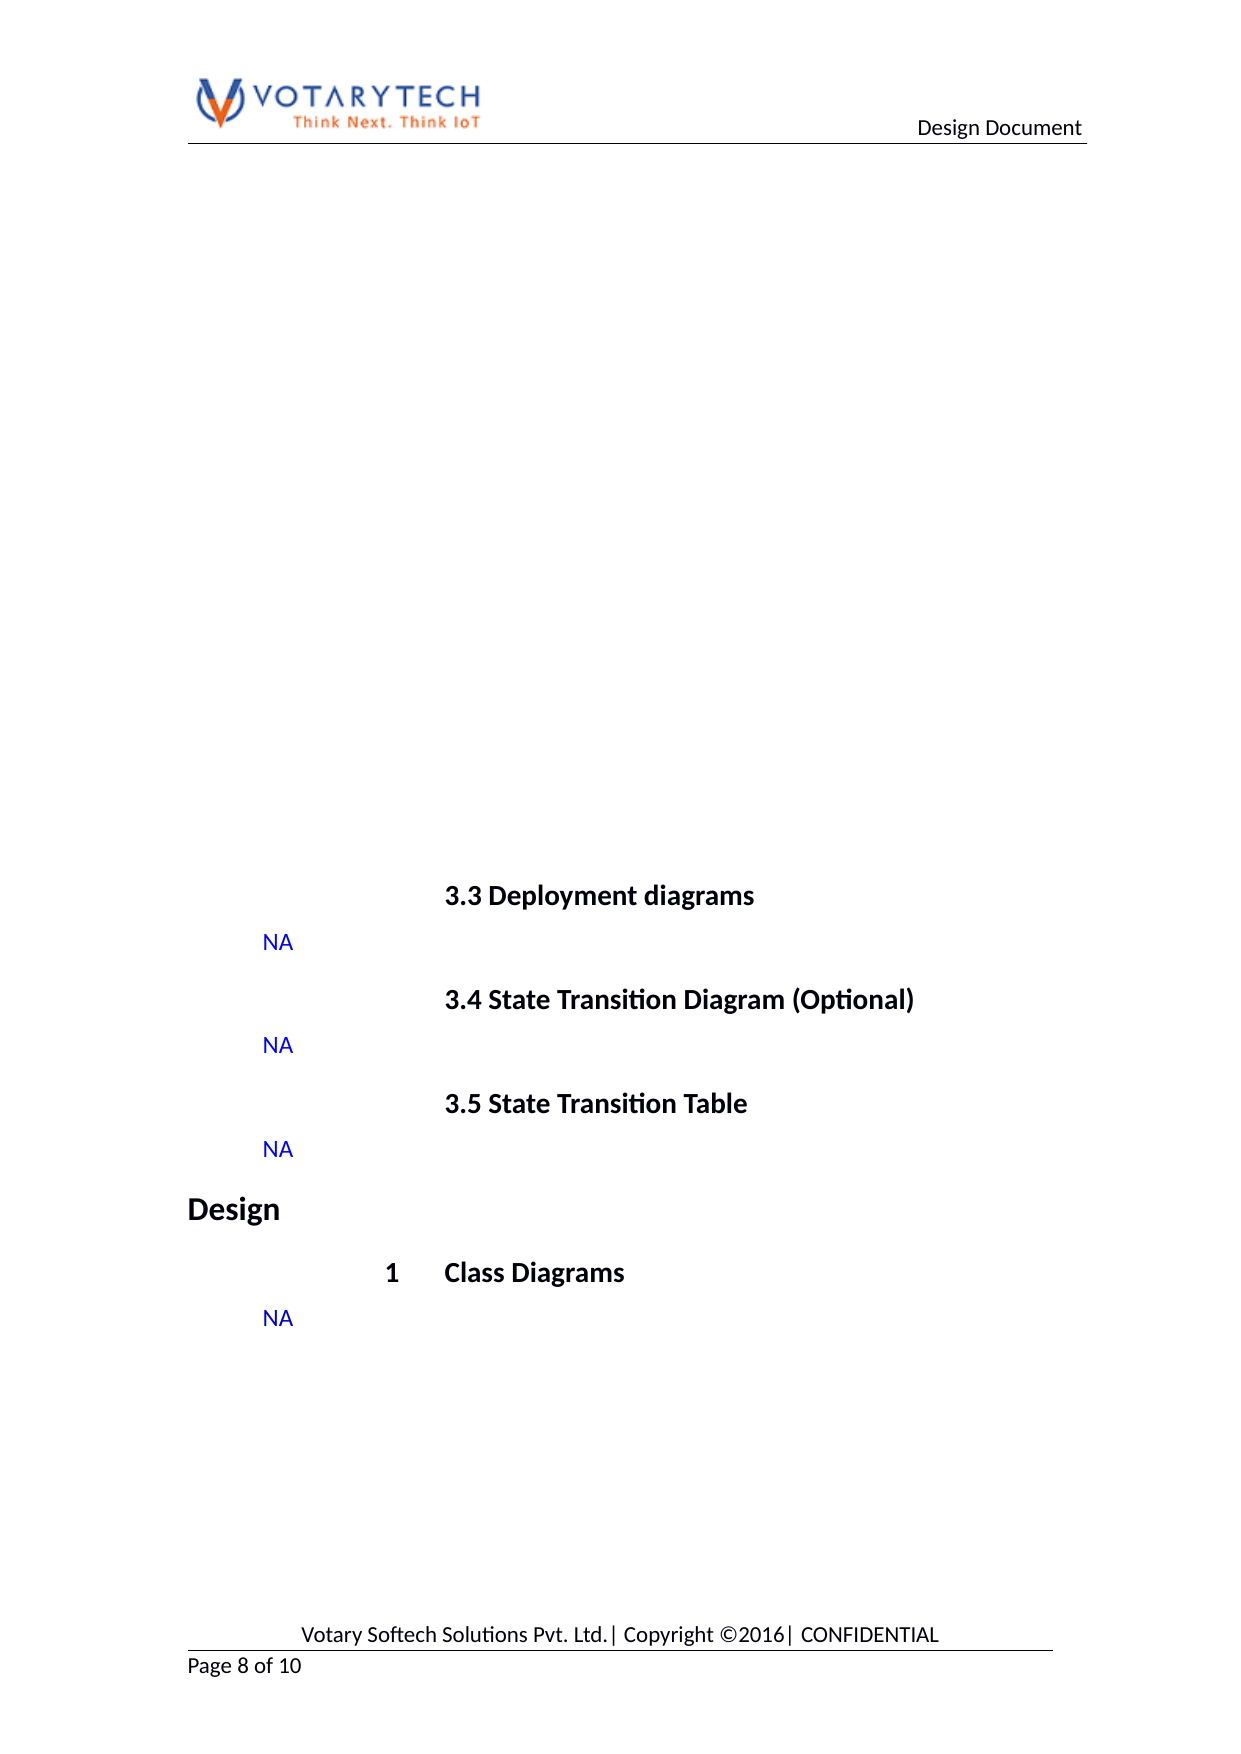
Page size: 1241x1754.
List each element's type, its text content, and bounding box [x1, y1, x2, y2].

subtitle Design [187, 1188, 1053, 1229]
list NA [262, 926, 1053, 956]
picture [187, 75, 488, 135]
subtitle 3.4 State Transition Diagram (Optional) [384, 981, 1053, 1017]
subtitle 3.3 Deployment diagrams [384, 877, 1053, 913]
list NA [262, 1133, 1053, 1163]
list NA [262, 1302, 1053, 1333]
list NA [262, 1029, 1053, 1060]
subtitle 3.5 State Transition Table [384, 1085, 1053, 1120]
subtitle Class Diagrams [384, 1254, 1053, 1290]
